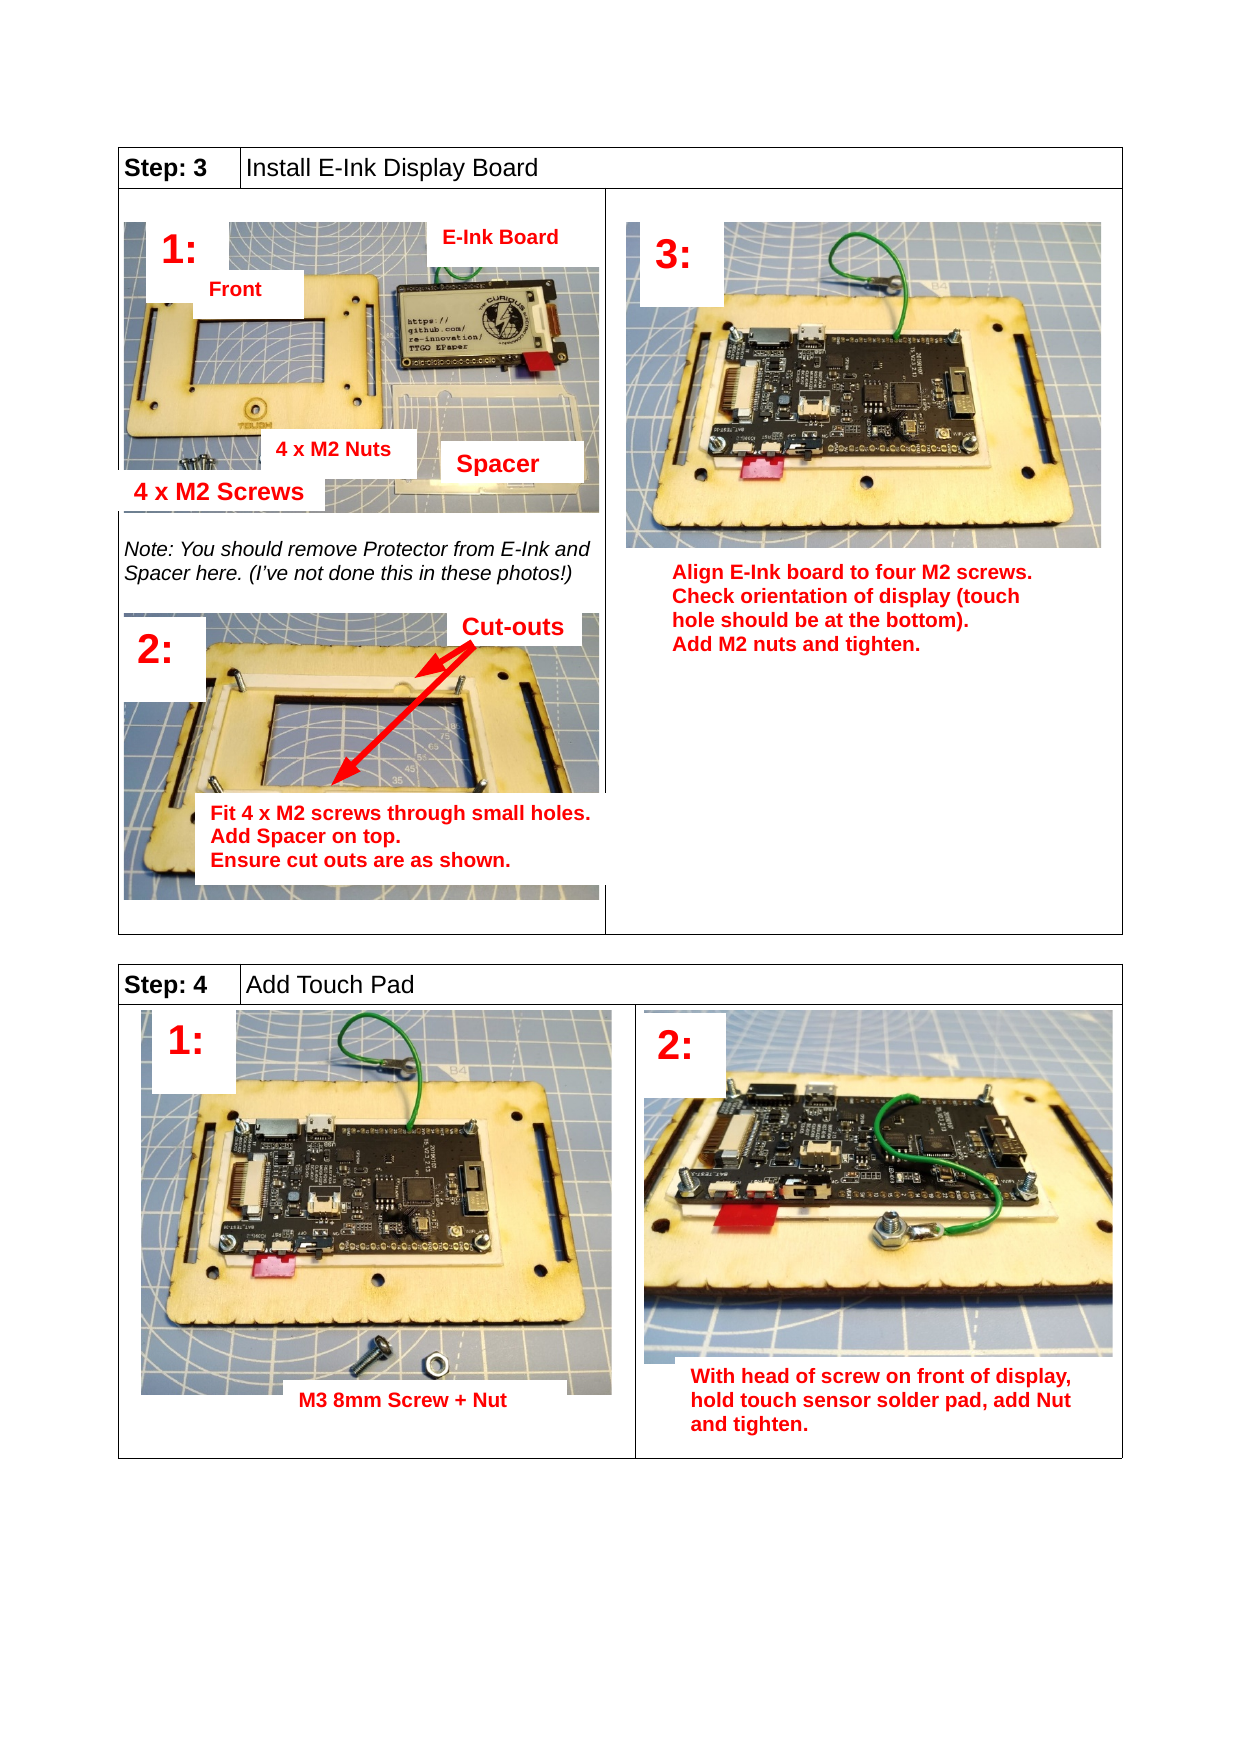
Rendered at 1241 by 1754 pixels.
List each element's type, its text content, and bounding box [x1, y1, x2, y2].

table_header Add Touch Pad [241, 965, 1122, 1004]
table_header Step: 4 [119, 965, 240, 1004]
table_cell [119, 1005, 635, 1458]
table_cell [636, 1005, 1122, 1458]
table_header Install E-Ink Display Board [241, 148, 1122, 188]
table_cell Note: You should remove Protector from E-Ink and Spacer here. (I’ve not done this in these photos!) [119, 189, 612, 934]
table_header Step: 3 [119, 148, 240, 188]
table_cell [606, 189, 1122, 934]
table_cell [146, 218, 229, 303]
